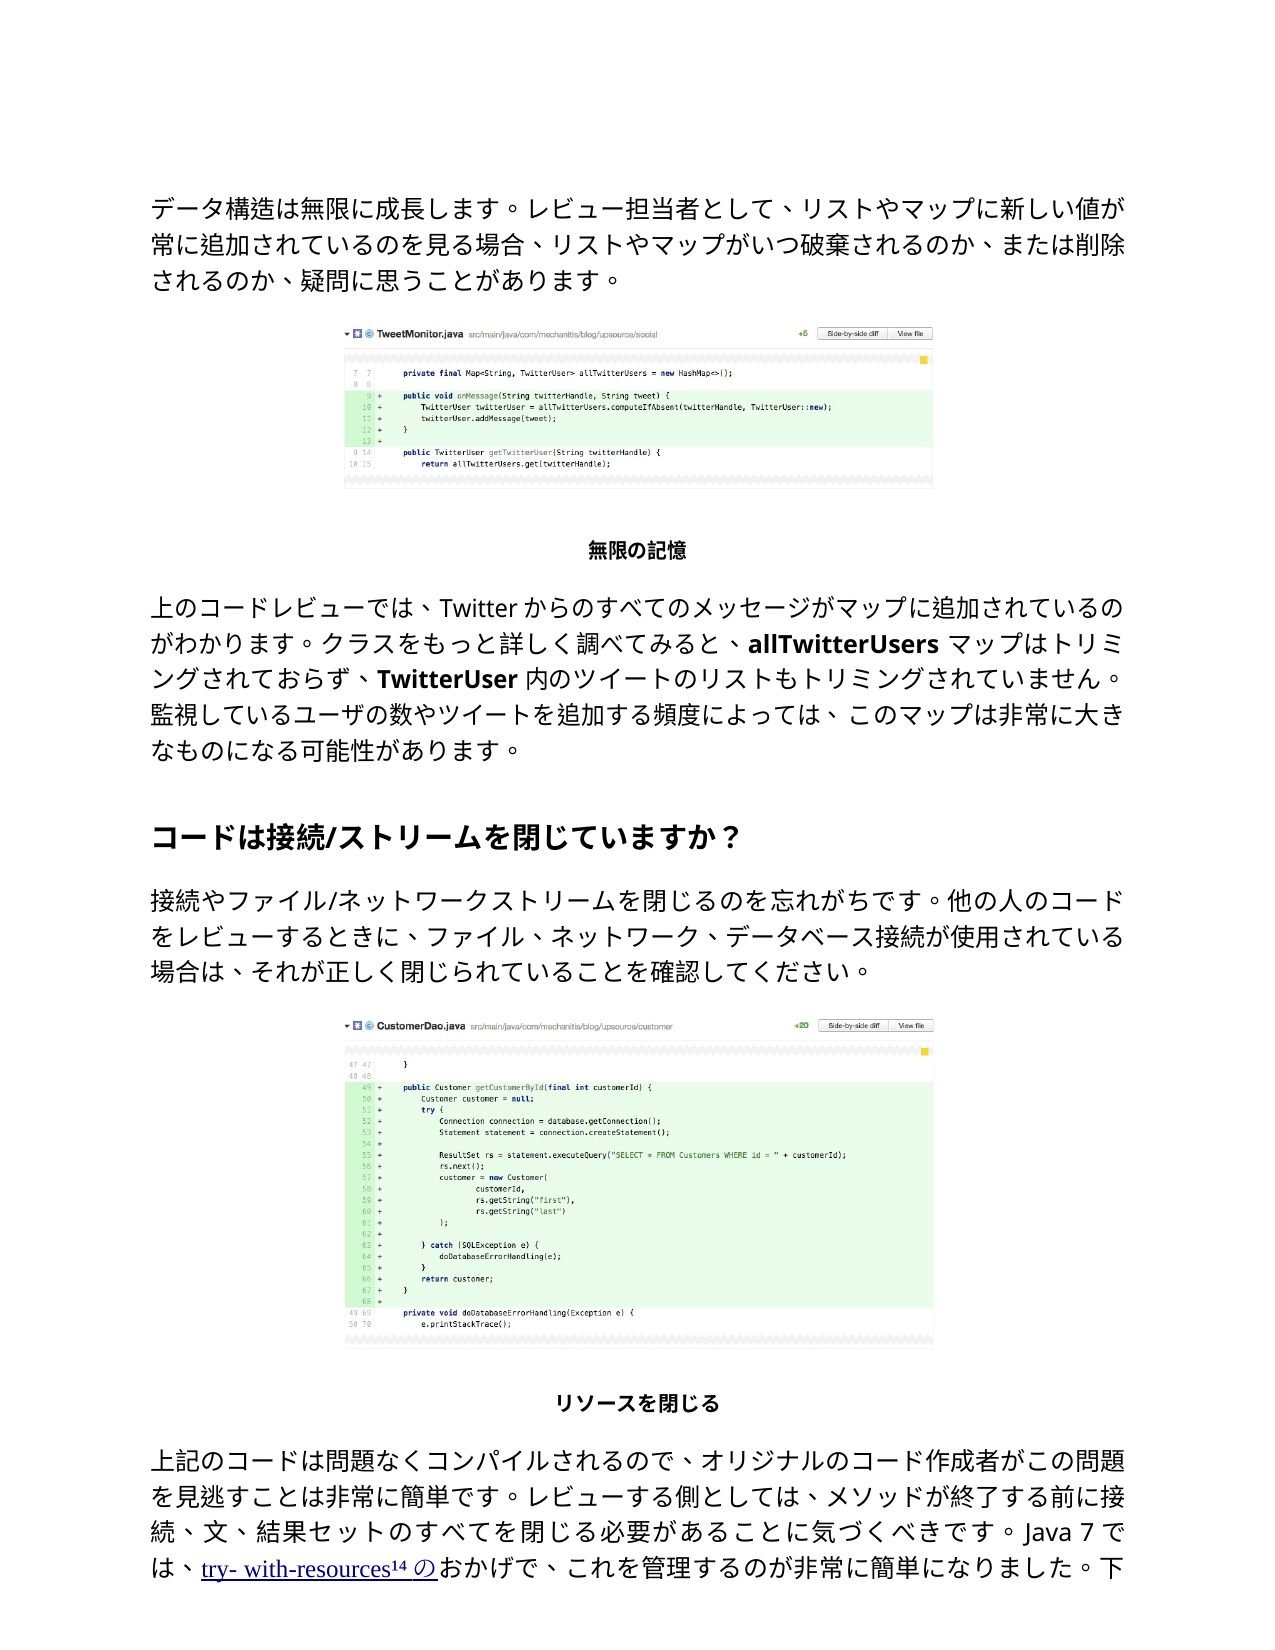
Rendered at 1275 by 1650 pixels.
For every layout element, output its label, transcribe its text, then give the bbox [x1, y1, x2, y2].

text 上のコードレビューでは、Twitterからのすべてのメッセージがマップに追加されているのがわかります。クラスをもっと詳しく調べてみると、allTwitterUsers マップはトリミングされておらず、TwitterUser 内のツイートのリストもトリミングされていません。監視しているユーザの数やツイートを追加する頻度によっては、このマップは非常に大きなものになる可能性があります。 [150, 591, 1126, 768]
picture [344, 1019, 934, 1349]
subtitle コードは接続/ストリームを閉じていますか？ [150, 817, 1275, 857]
text 接続やファイル/ネットワークストリームを閉じるのを忘れがちです。他の人のコードをレビューするときに、ファイル、ネットワーク、データベース接続が使用されている場合は、それが正しく閉じられていることを確認してください。 [150, 883, 1126, 989]
text 上記のコードは問題なくコンパイルされるので、オリジナルのコード作成者がこの問題を見逃すことは非常に簡単です。レビューする側としては、メソッドが終了する前に接続、文、結果セットのすべてを閉じる必要があることに気づくべきです。Java 7では、try- with-resources¹⁴のおかげで、これを管理するのが非常に簡単になりました。下 [150, 1443, 1126, 1585]
text リソースを閉じる [150, 1389, 1124, 1417]
text データ構造は無限に成長します。レビュー担当者として、リストやマップに新しい値が常に追加されているのを見る場合、リストやマップがいつ破棄されるのか、または削除されるのか、疑問に思うことがあります。 [150, 192, 1126, 298]
picture [344, 327, 933, 489]
text 無限の記憶 [150, 536, 1124, 564]
